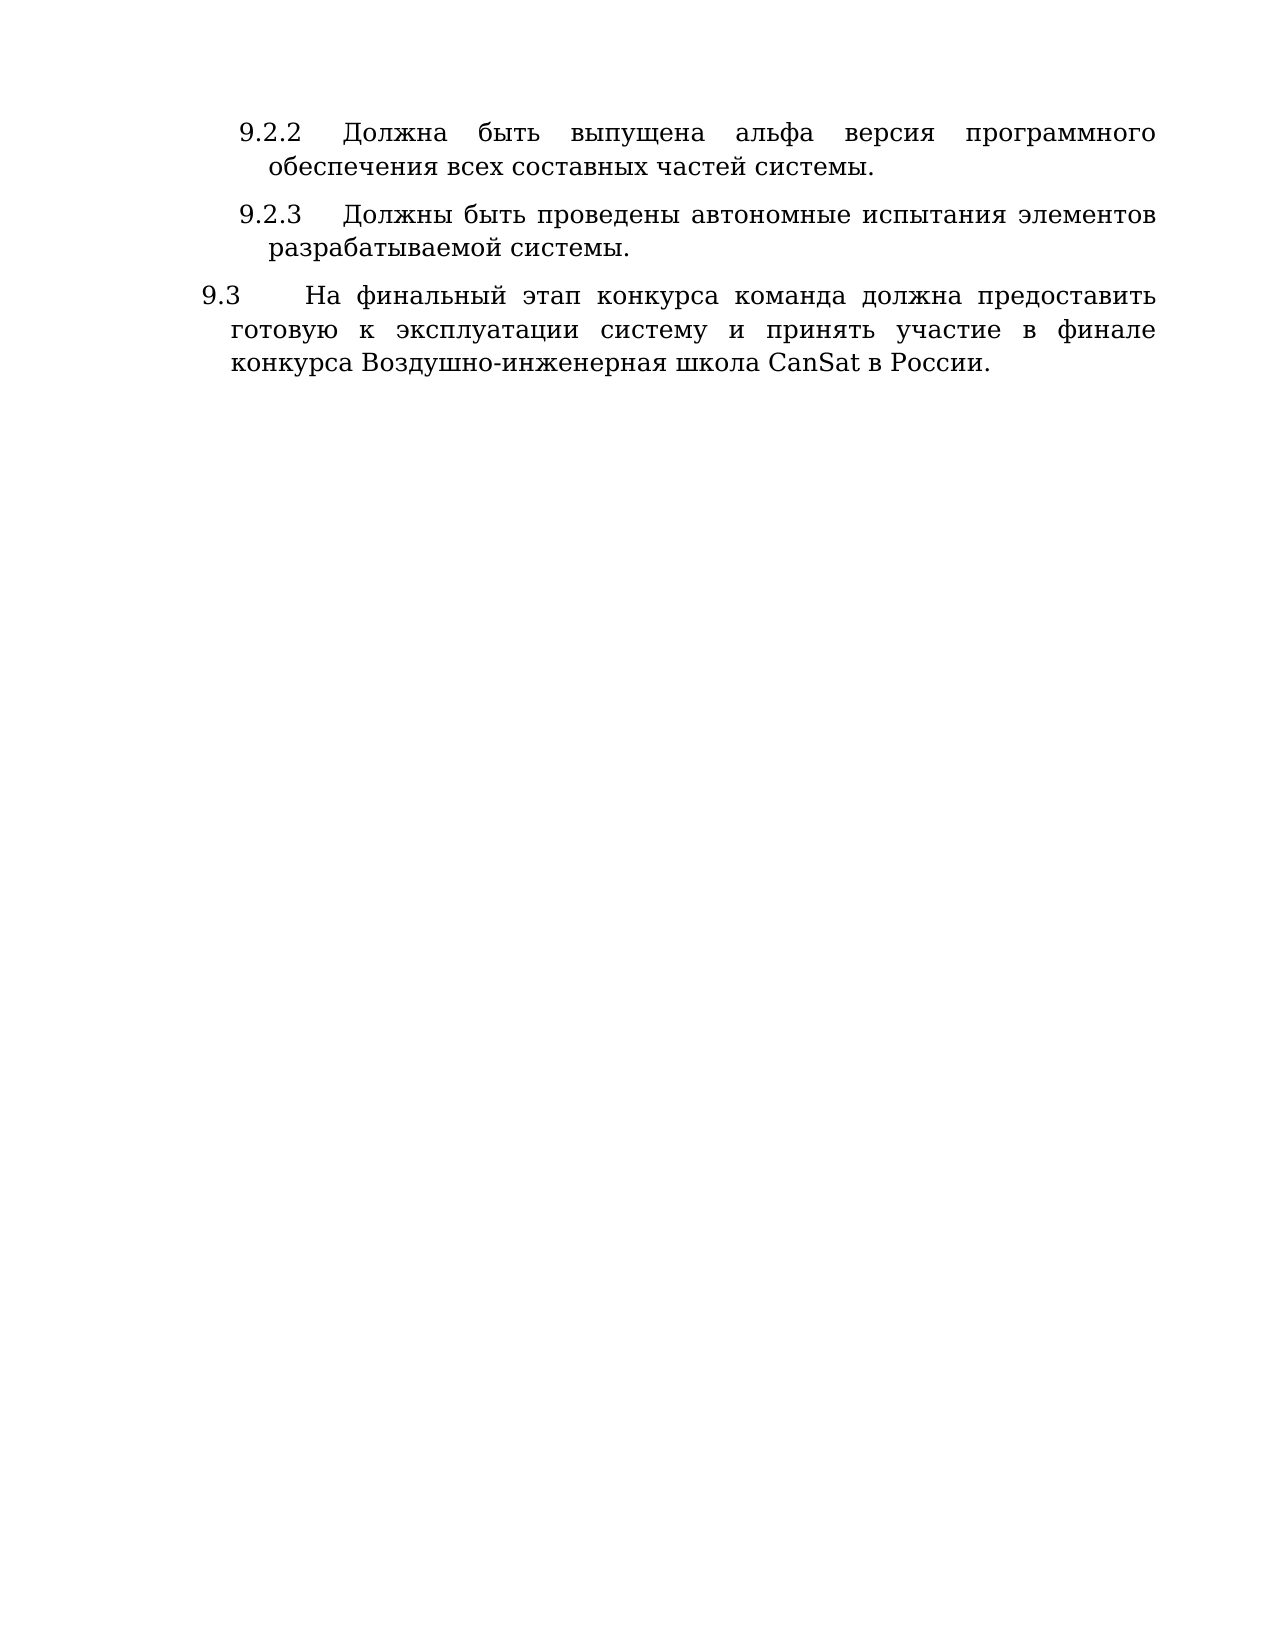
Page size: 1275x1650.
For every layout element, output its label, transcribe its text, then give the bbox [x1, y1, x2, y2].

list На финальный этап конкурса команда должна предоставить готовую к эксплуатации систему и принять участие в финале конкурса Воздушно-инженерная школа CanSat в России. [193, 281, 1157, 378]
list Должна быть выпущена альфа версия программного обеспечения всех составных частей системы. [231, 118, 1157, 181]
list Должны быть проведены автономные испытания элементов разрабатываемой системы. [231, 200, 1157, 262]
